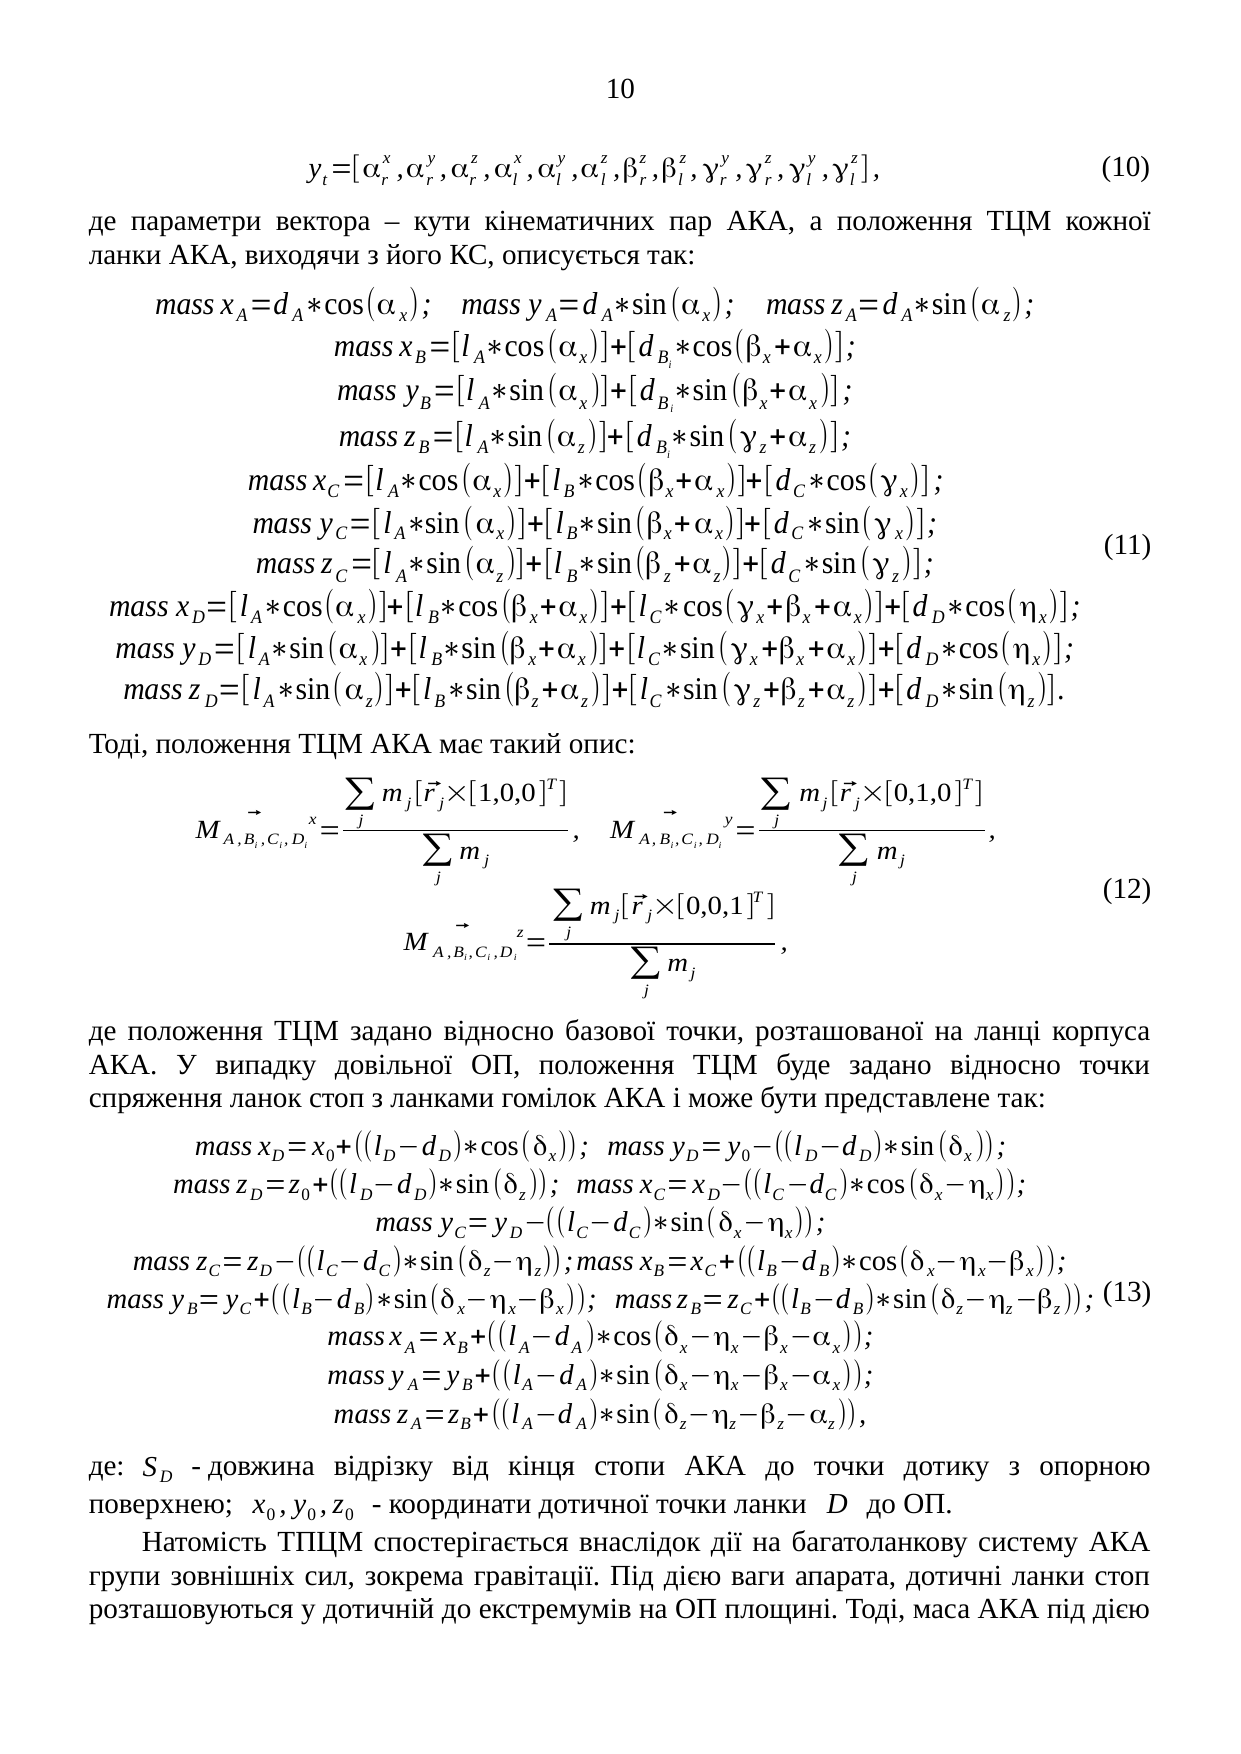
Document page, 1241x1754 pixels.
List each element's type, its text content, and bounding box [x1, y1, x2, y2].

table_header [89, 1114, 1102, 1448]
text Тоді, положення ТЦМ АКА має такий опис: [88, 727, 1152, 760]
table_header [89, 760, 1102, 1013]
table_header [89, 134, 1096, 203]
text де параметри вектора – кути кінематичних пар АКА, а положення ТЦМ кожної ланки АКА, виходячи з його КС, описується так: [88, 203, 1152, 271]
text де положення ТЦМ задано відносно базової точки, розташованої на ланці корпуса АКА. У випадку довільної ОП, положення ТЦМ буде задано відносно точки спряження ланок стоп з ланками гомілок АКА і може бути представлене так: [88, 1013, 1152, 1114]
text де:‑ довжина відрізку від кінця стопи АКА до точки дотику з опорною поверхнею;‑ координати дотичної точки ланкидо ОП. [88, 1448, 1152, 1524]
table_header (11) [1100, 271, 1151, 727]
table_header (10) [1096, 134, 1150, 203]
table_header [89, 271, 1100, 727]
table_header (12) [1102, 760, 1151, 1013]
table_header (13) [1102, 1114, 1151, 1448]
text Натомість ТПЦМ спостерігається внаслідок дії на багатоланкову систему АКА групи зовнішніх сил, зокрема гравітації. Під дією ваги апарата, дотичні ланки стоп розташовуються у дотичній до екстремумів на ОП площині. Тоді, маса АКА під дією [88, 1524, 1152, 1625]
